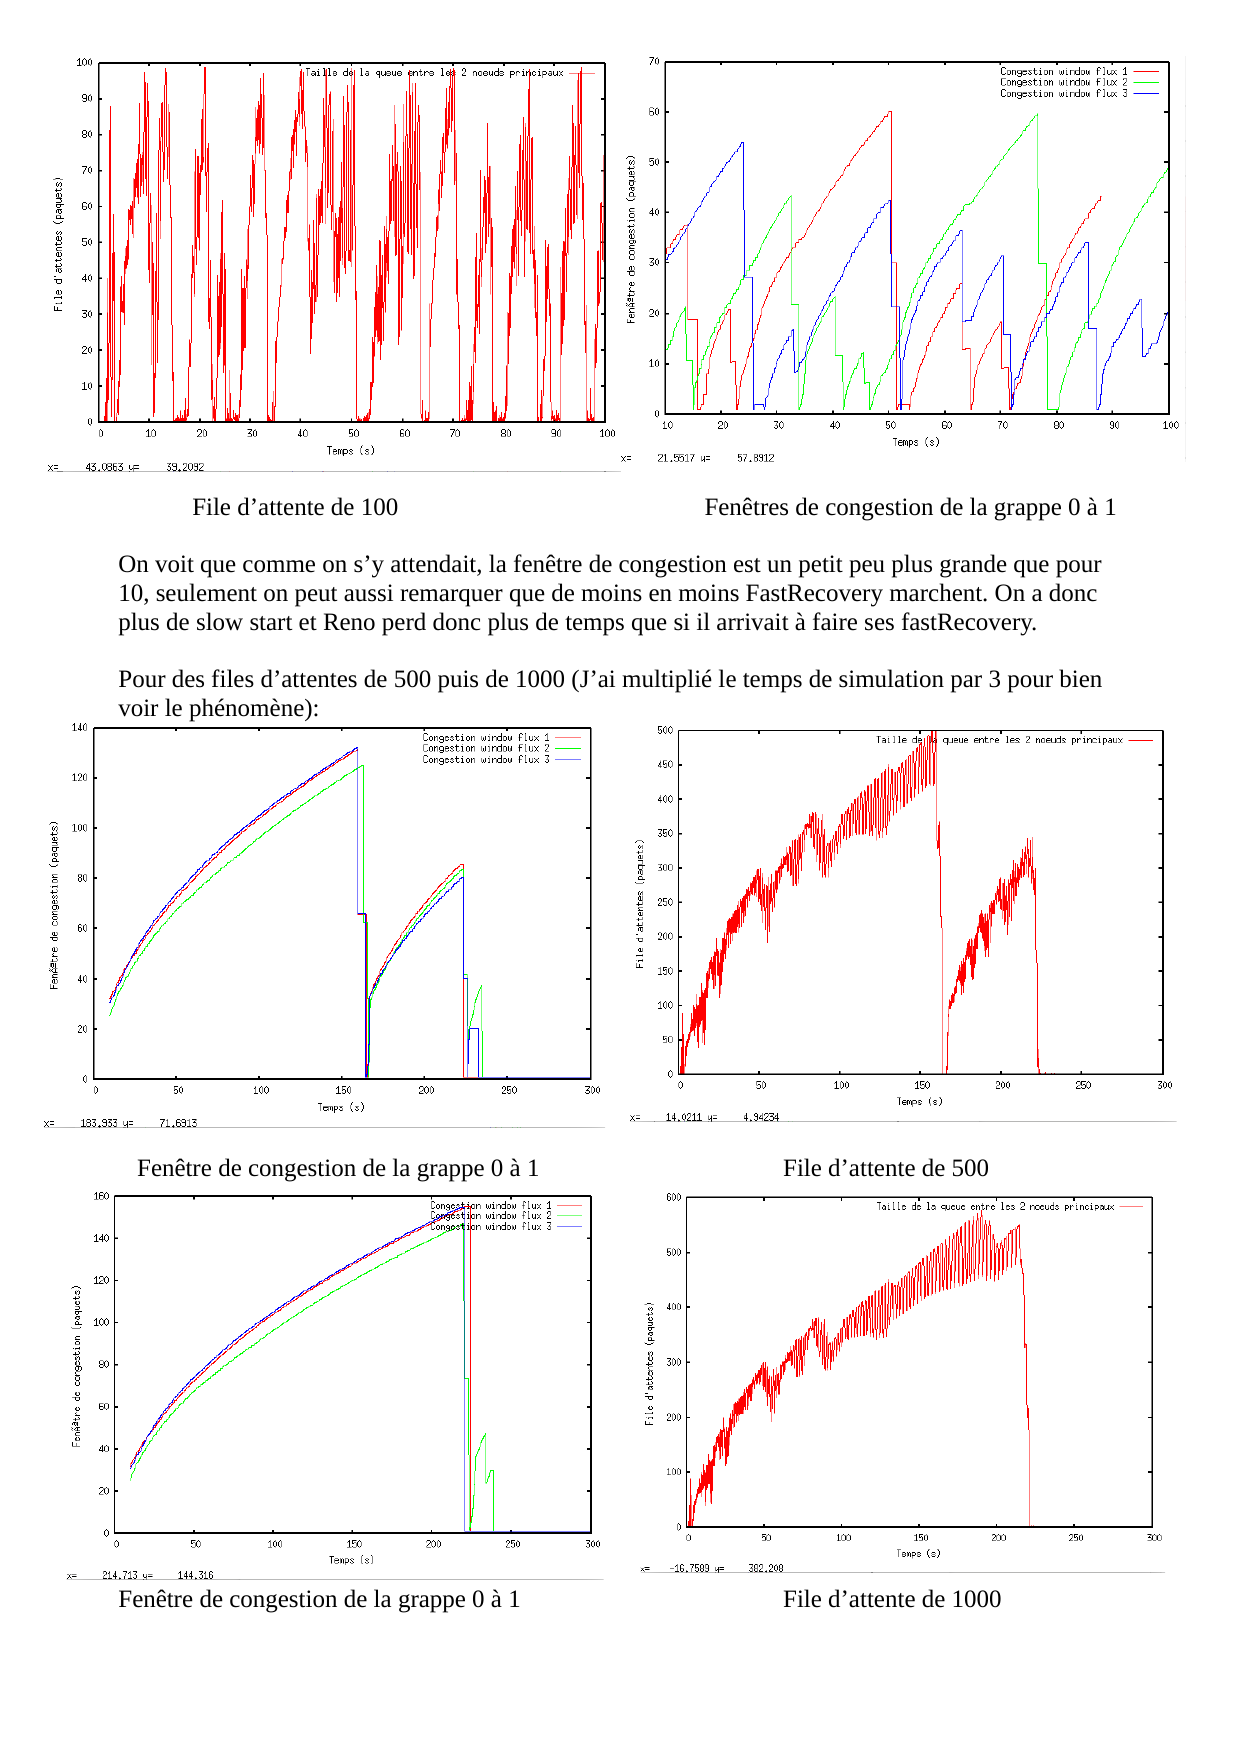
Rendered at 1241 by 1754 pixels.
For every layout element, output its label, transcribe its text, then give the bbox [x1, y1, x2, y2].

text On voit que comme on s’y attendait, la fenêtre de congestion est un petit peu plus grande que pour 10, seulement on peut aussi remarquer que de moins en moins FastRecovery marchent. On a donc plus de slow start et Reno perd donc plus de temps que si il arrivait à faire ses fastRecovery. [118, 549, 1122, 636]
text Fenêtre de congestion de la grappe 0 à 1 File d’attente de 1000 [118, 1584, 1122, 1613]
text Fenêtre de congestion de la grappe 0 à 1 File d’attente de 500 [118, 1153, 1122, 1182]
picture [640, 1192, 1166, 1573]
text File d’attente de 100 Fenêtres de congestion de la grappe 0 à 1 [118, 492, 1122, 521]
picture [630, 725, 1177, 1122]
picture [47, 56, 1185, 472]
text Pour des files d’attentes de 500 puis de 1000 (J’ai multiplié le temps de simulation par 3 pour bien voir le phénomène): [118, 664, 1122, 722]
picture [43, 723, 606, 1128]
picture [66, 1189, 604, 1580]
